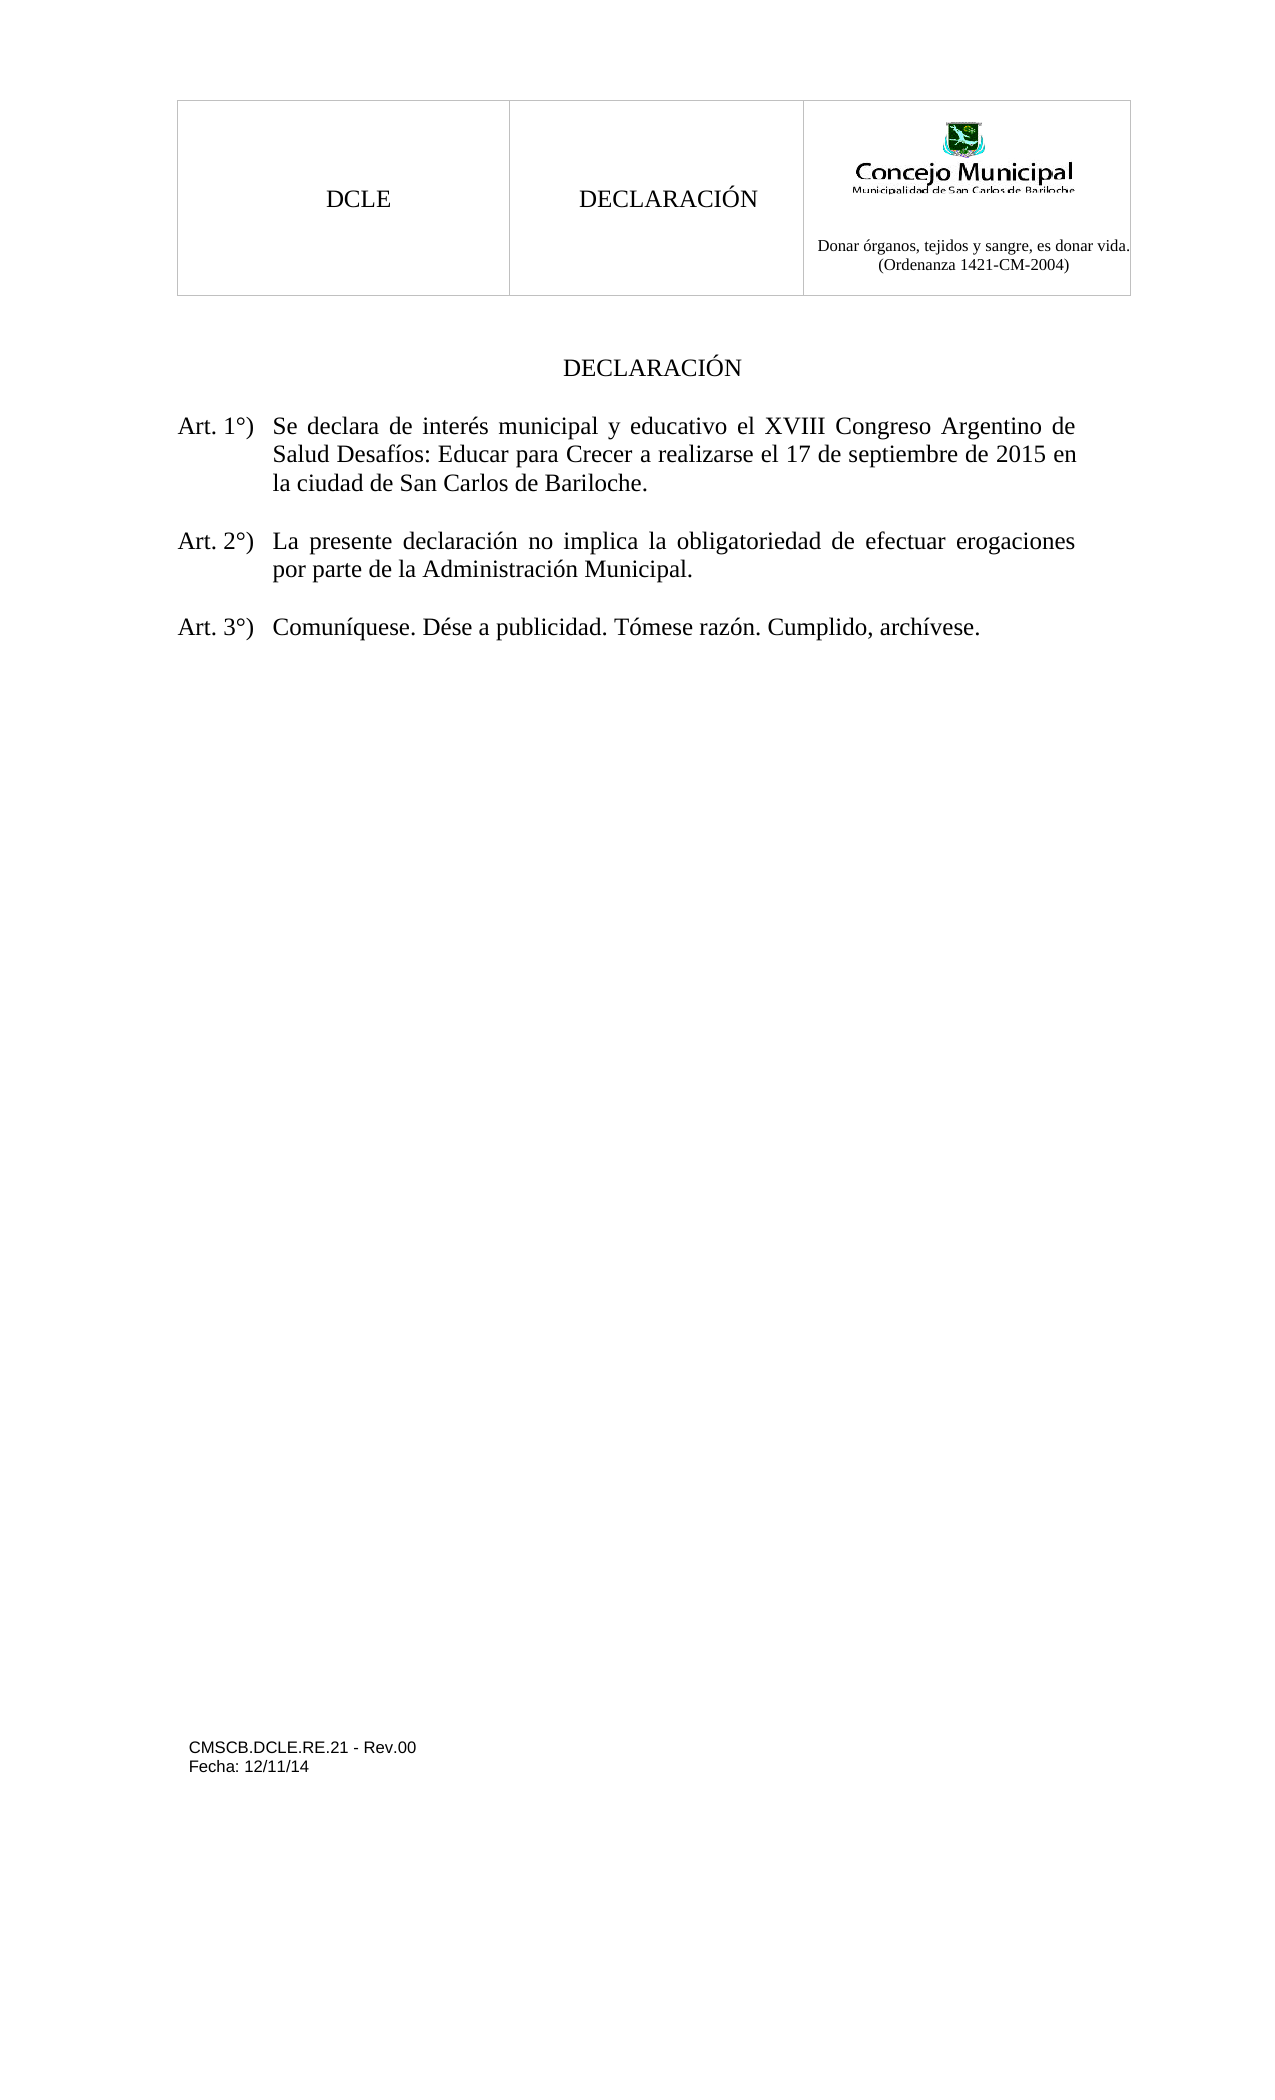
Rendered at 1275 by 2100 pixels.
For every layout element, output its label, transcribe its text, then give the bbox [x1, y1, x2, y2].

table_cell Art. 2°) [170, 526, 265, 612]
table_cell La presente declaración no implica la obligatoriedad de efectuar erogaciones por parte de la Administración Municipal. [265, 526, 1084, 612]
table_cell Comuníquese. Dése a publicidad. Tómese razón. Cumplido, archívese. [265, 612, 1084, 641]
table_header Se declara de interés municipal y educativo el XVIII Congreso Argentino de Salud Desafíos: Educar para Crecer a realizarse el 17 de septiembre de 2015 en la ciudad de San Carlos de Bariloche. [265, 411, 1084, 526]
table_cell Art. 3°) [170, 612, 265, 641]
table_header Art. 1°) [170, 411, 265, 526]
text DECLARACIÓN [177, 353, 1128, 382]
